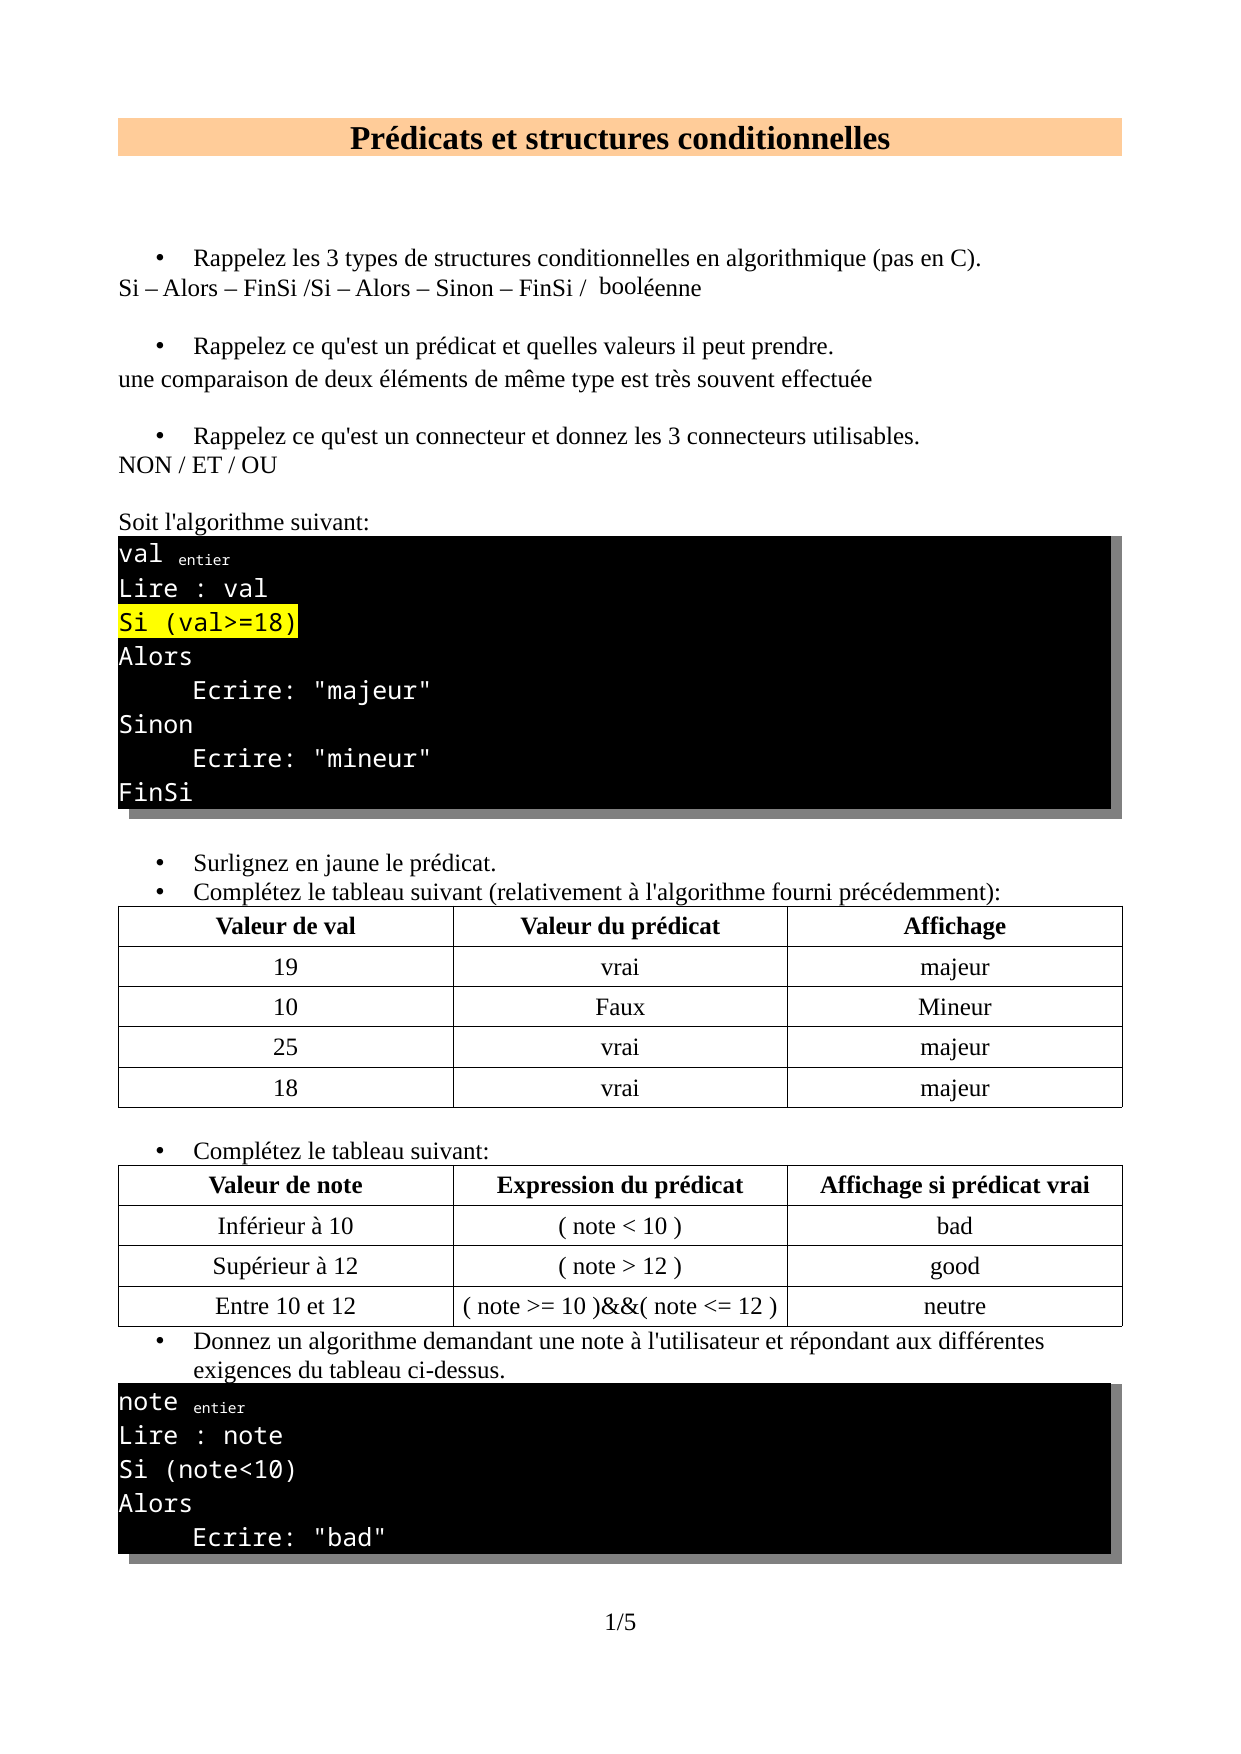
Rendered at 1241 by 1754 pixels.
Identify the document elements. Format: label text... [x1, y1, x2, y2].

table_cell majeur [788, 1027, 1122, 1067]
table_cell ( note >= 10 )&&( note <= 12 ) [454, 1287, 787, 1326]
text NON / ET / OU [118, 450, 1122, 479]
table_cell 10 [119, 987, 453, 1026]
text Ecrire: "majeur" [118, 672, 1111, 706]
text Ecrire: "bad" [118, 1520, 1111, 1554]
table_cell majeur [788, 1068, 1122, 1107]
table_cell Entre 10 et 12 [119, 1287, 453, 1326]
text note entier [118, 1383, 1111, 1418]
table_cell 18 [119, 1068, 453, 1107]
table_cell Faux [454, 987, 787, 1026]
text FinSi [118, 774, 1111, 809]
text val entier [118, 536, 1111, 570]
table_cell Supérieur à 12 [119, 1246, 453, 1286]
text Alors [118, 1486, 1111, 1520]
list Surlignez en jaune le prédicat. [156, 848, 1122, 877]
list Rappelez ce qu'est un prédicat et quelles valeurs il peut prendre. [156, 331, 1122, 360]
table_cell ( note < 10 ) [454, 1206, 787, 1245]
table_cell majeur [788, 947, 1122, 986]
table_header Affichage [788, 907, 1122, 946]
text Sinon [118, 706, 1111, 741]
table_cell good [788, 1246, 1122, 1286]
text Lire : note [118, 1418, 1111, 1452]
table_cell vrai [454, 1068, 787, 1107]
table_header Affichage si prédicat vrai [788, 1166, 1122, 1205]
list Rappelez les 3 types de structures conditionnelles en algorithmique (pas en C). [156, 243, 1122, 271]
text Si (note<10) [118, 1452, 1111, 1486]
list Rappelez ce qu'est un connecteur et donnez les 3 connecteurs utilisables. [156, 421, 1122, 450]
text Si (val>=18) [118, 604, 1111, 638]
table_cell neutre [788, 1287, 1122, 1326]
table_header Valeur de val [119, 907, 453, 946]
text Soit l'algorithme suivant: [118, 507, 1122, 536]
text Lire : val [118, 570, 1111, 604]
table_cell 19 [119, 947, 453, 986]
table_cell vrai [454, 1027, 787, 1067]
list Complétez le tableau suivant (relativement à l'algorithme fourni précédemment): [156, 877, 1122, 906]
list Donnez un algorithme demandant une note à l'utilisateur et répondant aux différentes exigences du tableau ci-dessus. [156, 1327, 1122, 1383]
list une comparaison de deux éléments de même type est très souvent effectuée [83, 360, 1122, 392]
table_header Valeur du prédicat [454, 907, 787, 946]
table_cell vrai [454, 947, 787, 986]
table_cell bad [788, 1206, 1122, 1245]
text Prédicats et structures conditionnelles [118, 118, 1122, 156]
list Complétez le tableau suivant: [156, 1136, 1122, 1165]
table_cell Mineur [788, 987, 1122, 1026]
table_header Valeur de note [119, 1166, 453, 1205]
table_header Expression du prédicat [454, 1166, 787, 1205]
table_cell Inférieur à 10 [119, 1206, 453, 1245]
table_cell ( note > 12 ) [454, 1246, 787, 1286]
table_cell 25 [119, 1027, 453, 1067]
text Si – Alors – FinSi /Si – Alors – Sinon – FinSi / booléenne [118, 271, 1122, 302]
text Ecrire: "mineur" [118, 741, 1111, 774]
text Alors [118, 638, 1111, 672]
